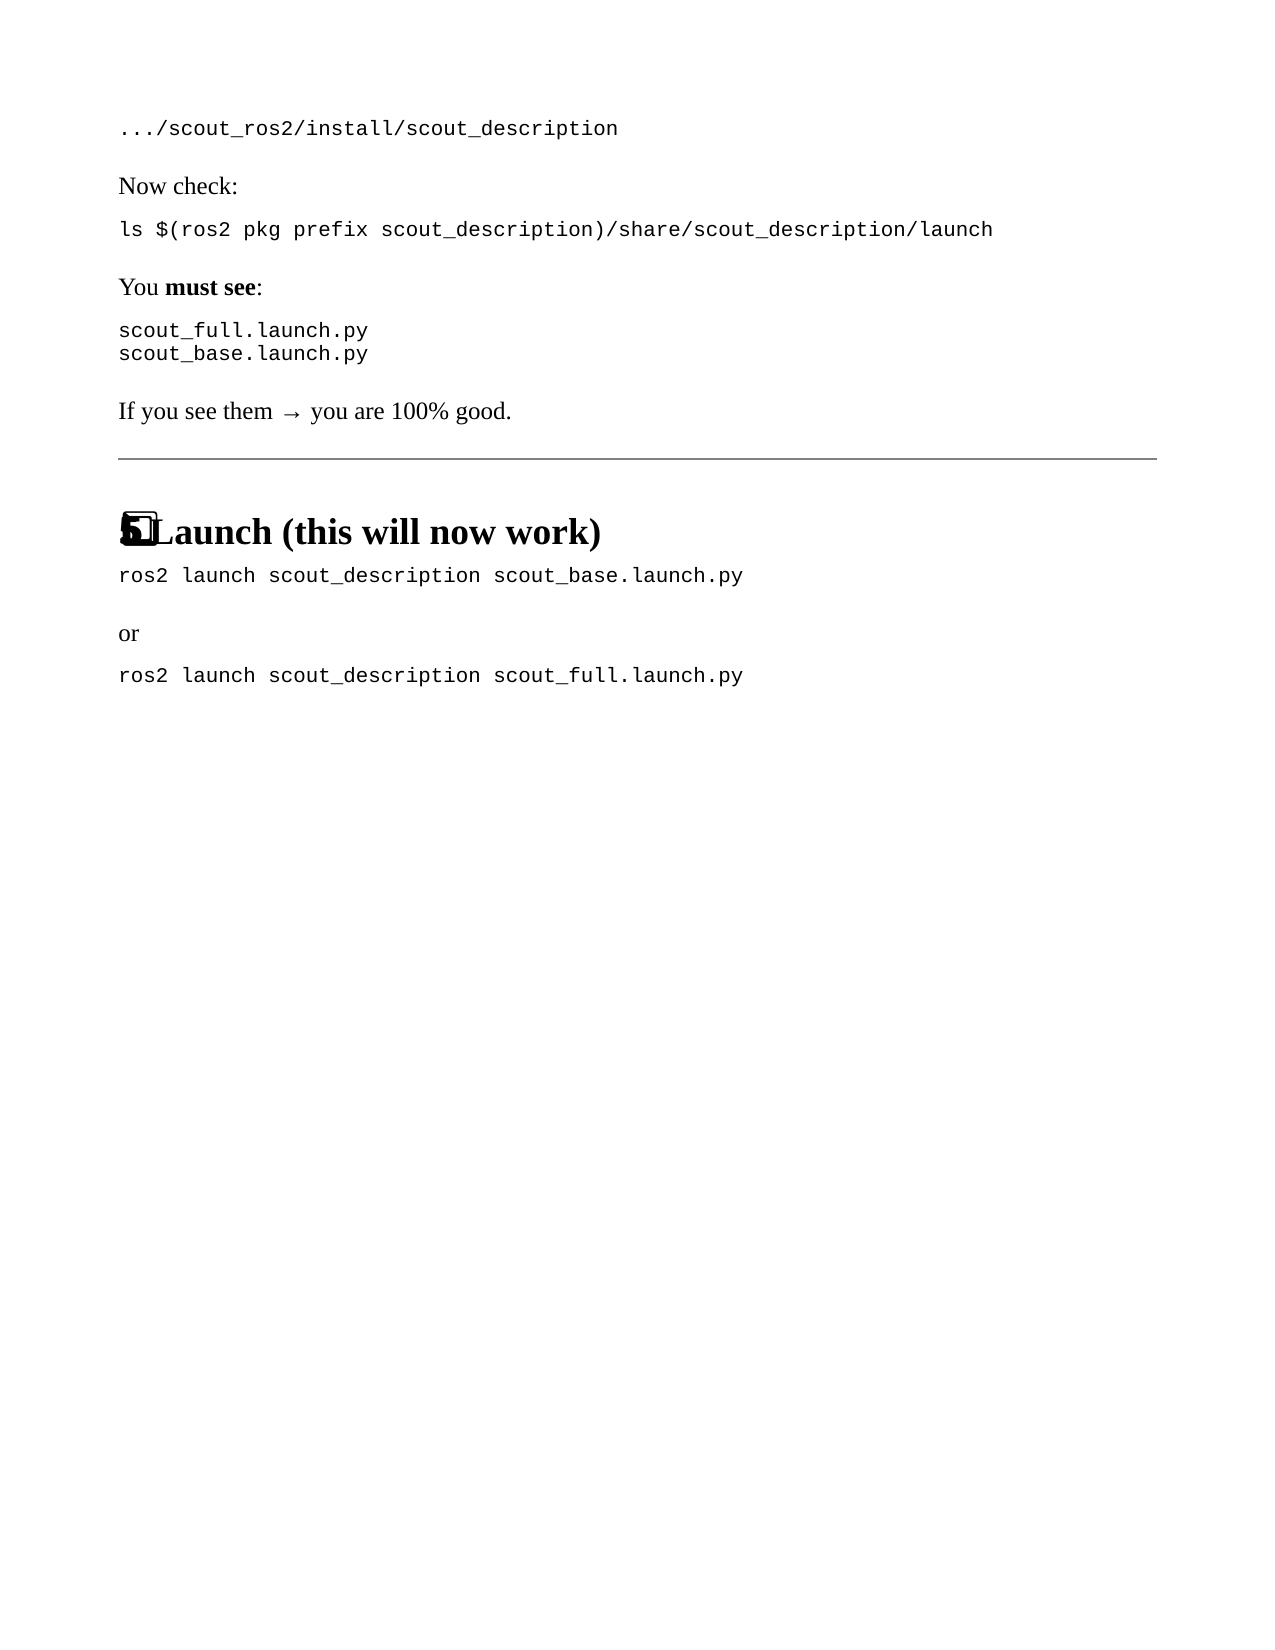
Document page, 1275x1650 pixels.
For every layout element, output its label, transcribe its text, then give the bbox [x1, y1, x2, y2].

text If you see them → you are 100% good. [118, 396, 1157, 425]
text You must see: [118, 272, 1157, 301]
subtitle 5️⃣ Launch (this will now work) [118, 509, 1157, 552]
text .../scout_ros2/install/scout_description [118, 118, 1157, 142]
text ros2 launch scout_description scout_full.launch.py [118, 665, 1157, 689]
text ls $(ros2 pkg prefix scout_description)/share/scout_description/launch [118, 219, 1157, 242]
text Now check: [118, 171, 1157, 200]
text scout_base.launch.py [118, 343, 1157, 367]
text or [118, 618, 1157, 647]
text scout_full.launch.py [118, 319, 1157, 343]
text ros2 launch scout_description scout_base.launch.py [118, 565, 1157, 588]
